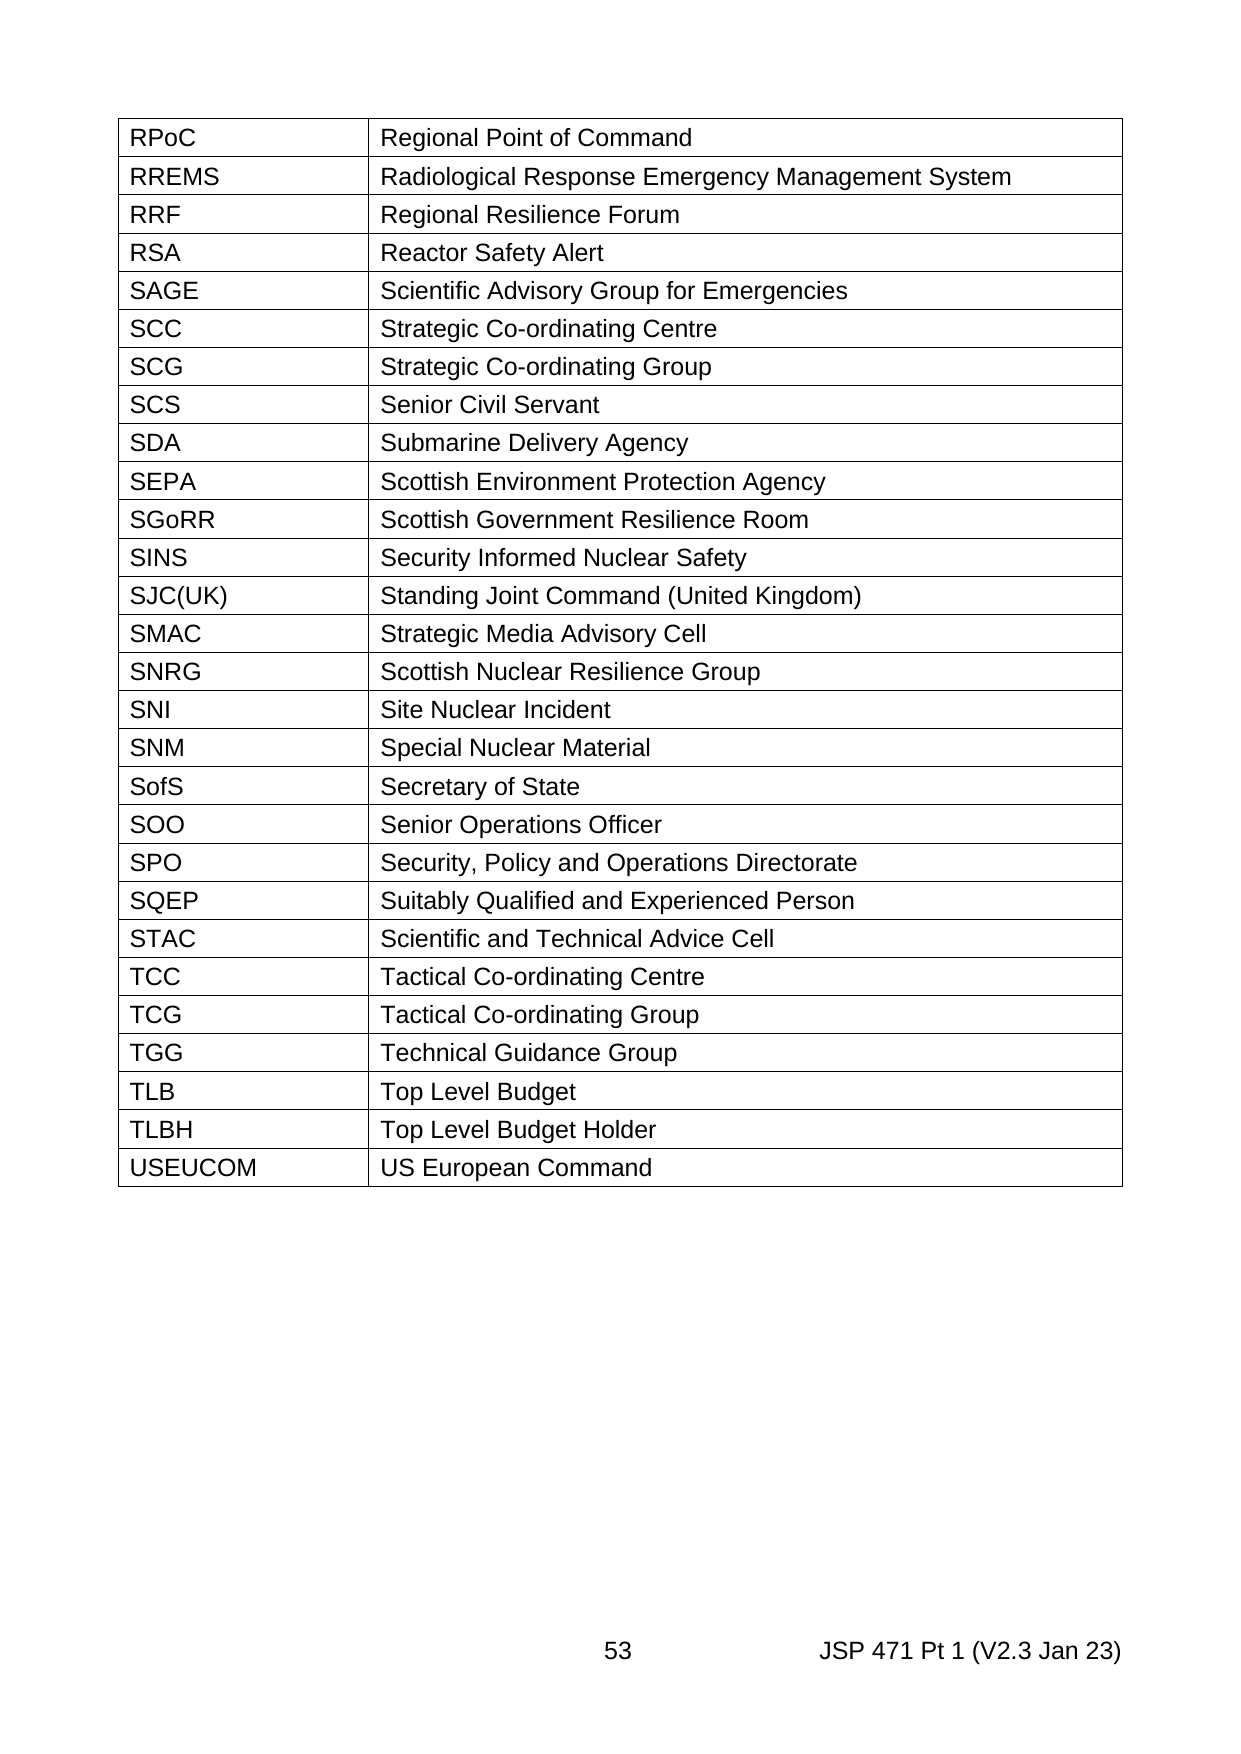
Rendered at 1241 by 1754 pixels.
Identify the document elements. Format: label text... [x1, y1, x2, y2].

table_cell Scottish Environment Protection Agency [369, 462, 1122, 499]
table_cell Strategic Co-ordinating Centre [369, 310, 1122, 347]
table_cell SEPA [119, 462, 368, 499]
table_cell Top Level Budget Holder [369, 1110, 1122, 1147]
table_cell Special Nuclear Material [369, 729, 1122, 766]
table_cell TCG [119, 996, 368, 1033]
table_cell Scottish Government Resilience Room [369, 500, 1122, 537]
table_cell Strategic Co-ordinating Group [369, 348, 1122, 385]
table_cell SofS [119, 767, 368, 804]
table_cell Submarine Delivery Agency [369, 424, 1122, 461]
table_cell Radiological Response Emergency Management System [369, 157, 1122, 194]
table_cell Scientific and Technical Advice Cell [369, 920, 1122, 957]
table_cell RREMS [119, 157, 368, 194]
table_cell Regional Resilience Forum [369, 195, 1122, 232]
table_cell SINS [119, 539, 368, 576]
table_cell SCC [119, 310, 368, 347]
table_cell SOO [119, 805, 368, 842]
table_cell Top Level Budget [369, 1072, 1122, 1109]
table_cell TGG [119, 1034, 368, 1071]
table_cell US European Command [369, 1149, 1122, 1186]
table_cell SPO [119, 844, 368, 881]
table_cell SNM [119, 729, 368, 766]
table_cell Security, Policy and Operations Directorate [369, 844, 1122, 881]
table_cell SMAC [119, 615, 368, 652]
table_cell RPoC [119, 119, 368, 156]
table_cell Senior Civil Servant [369, 386, 1122, 423]
table_cell Regional Point of Command [369, 119, 1122, 156]
table_cell RSA [119, 234, 368, 271]
table_cell Senior Operations Officer [369, 805, 1122, 842]
table_cell Tactical Co-ordinating Centre [369, 958, 1122, 995]
table_cell Site Nuclear Incident [369, 691, 1122, 728]
table_cell SCG [119, 348, 368, 385]
table_cell SDA [119, 424, 368, 461]
table_cell Scientific Advisory Group for Emergencies [369, 272, 1122, 309]
table_cell SCS [119, 386, 368, 423]
table_cell Secretary of State [369, 767, 1122, 804]
table_cell TLBH [119, 1110, 368, 1147]
table_cell STAC [119, 920, 368, 957]
table_cell TLB [119, 1072, 368, 1109]
table_cell Tactical Co-ordinating Group [369, 996, 1122, 1033]
table_cell Scottish Nuclear Resilience Group [369, 653, 1122, 690]
table_cell USEUCOM [119, 1149, 368, 1186]
table_cell RRF [119, 195, 368, 232]
table_cell Standing Joint Command (United Kingdom) [369, 577, 1122, 614]
table_cell SAGE [119, 272, 368, 309]
table_cell Technical Guidance Group [369, 1034, 1122, 1071]
table_cell Suitably Qualified and Experienced Person [369, 882, 1122, 919]
table_cell SQEP [119, 882, 368, 919]
table_cell SNRG [119, 653, 368, 690]
table_cell TCC [119, 958, 368, 995]
table_cell Strategic Media Advisory Cell [369, 615, 1122, 652]
table_cell Security Informed Nuclear Safety [369, 539, 1122, 576]
table_cell SJC(UK) [119, 577, 368, 614]
table_cell Reactor Safety Alert [369, 234, 1122, 271]
table_cell SNI [119, 691, 368, 728]
table_cell SGoRR [119, 500, 368, 537]
